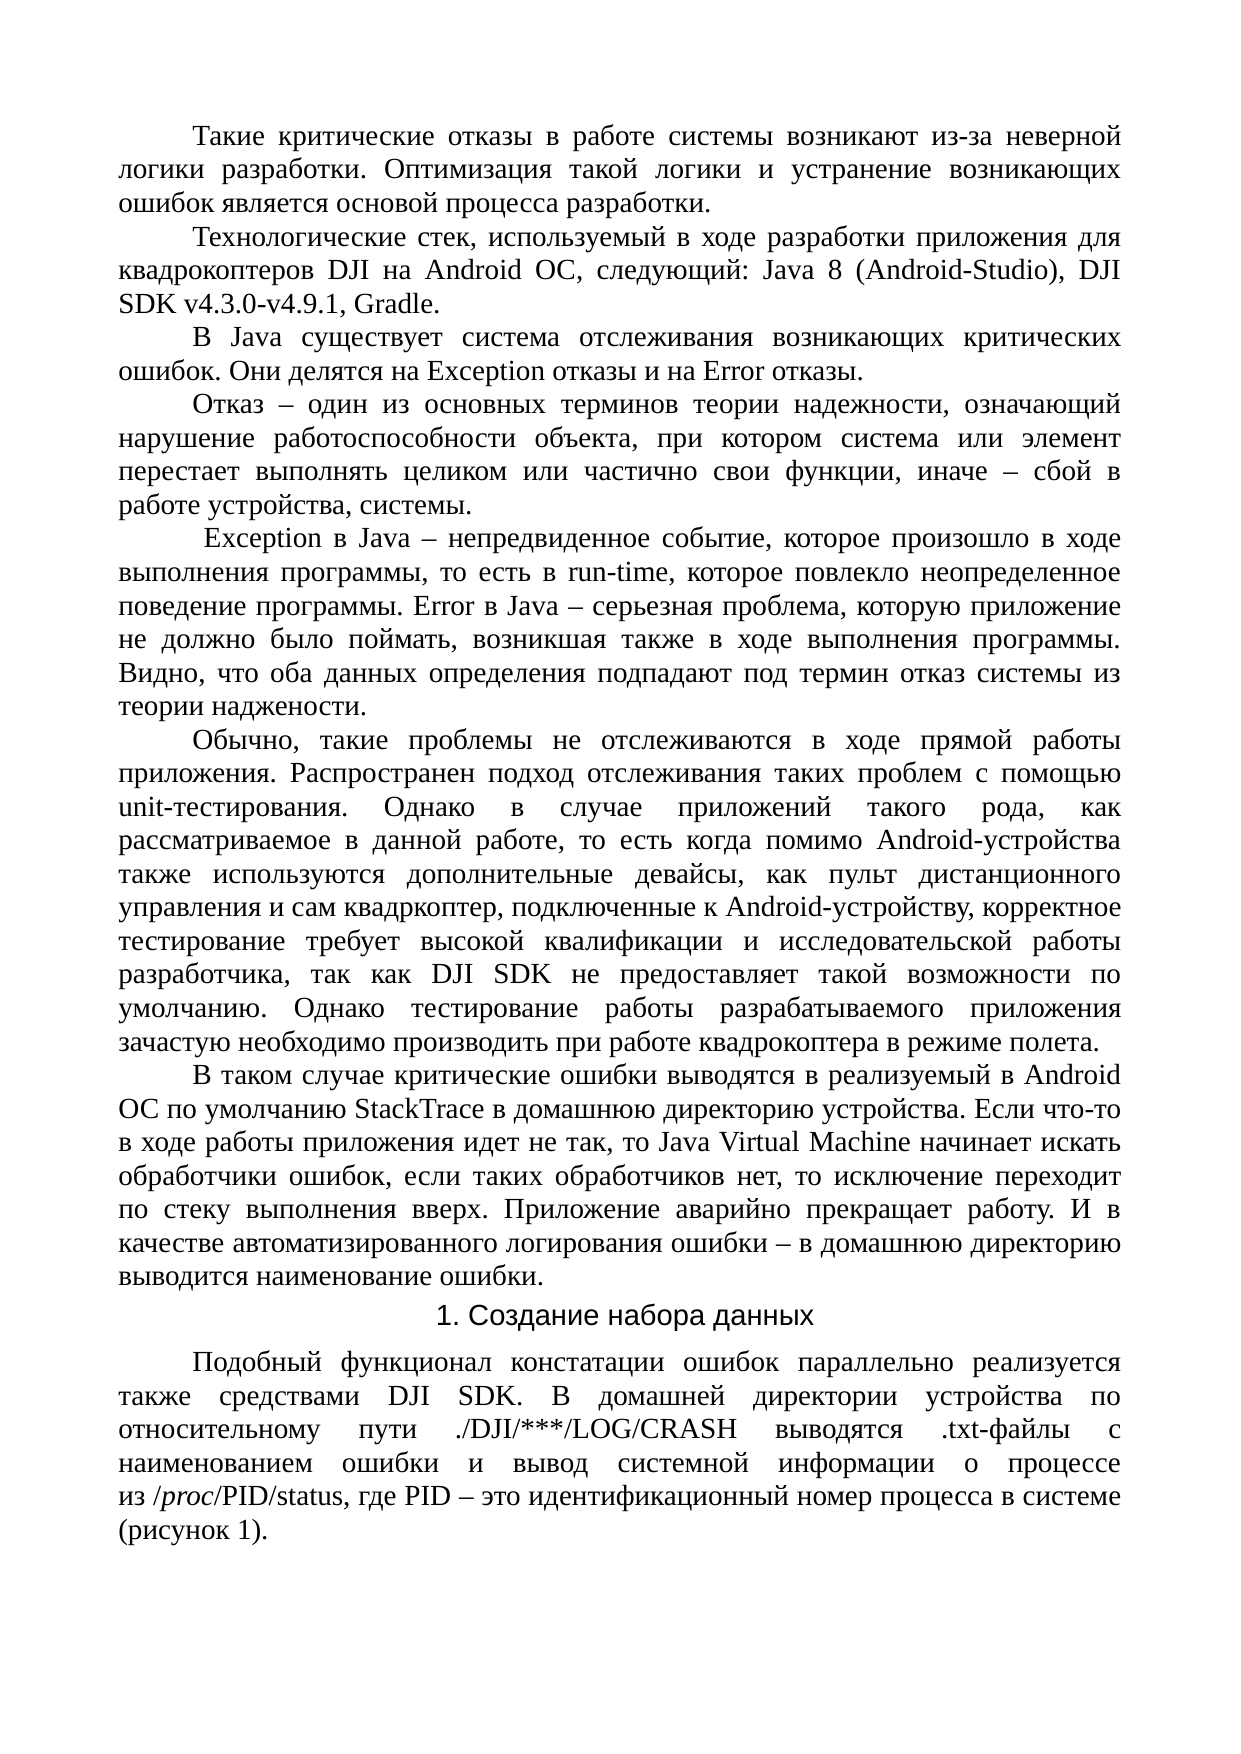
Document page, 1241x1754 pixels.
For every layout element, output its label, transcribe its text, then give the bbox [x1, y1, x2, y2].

text Обычно, такие проблемы не отслеживаются в ходе прямой работы приложения. Распространен подход отслеживания таких проблем с помощью unit-тестирования. Однако в случае приложений такого рода, как рассматриваемое в данной работе, то есть когда помимо Android-устройства также используются дополнительные девайсы, как пульт дистанционного управления и сам квадркоптер, подключенные к Android-устройству, корректное тестирование требует высокой квалификации и исследовательской работы разработчика, так как DJI SDK не предоставляет такой возможности по умолчанию. Однако тестирование работы разрабатываемого приложения зачастую необходимо производить при работе квадрокоптера в режиме полета. [118, 722, 1122, 1057]
text Подобный функционал констатации ошибок параллельно реализуется также средствами DJI SDK. В домашней директории устройства по относительному пути ./DJI/***/LOG/CRASH выводятся .txt-файлы с наименованием ошибки и вывод системной информации о процессе из /proc/PID/status, где PID – это идентификационный номер процесса в системе (рисунок 1). [118, 1344, 1122, 1546]
text Технологические стек, используемый в ходе разработки приложения для квадрокоптеров DJI на Android ОС, следующий: Java 8 (Android-Studio), DJI SDK v4.3.0-v4.9.1, Gradle. [118, 219, 1122, 319]
text В таком случае критические ошибки выводятся в реализуемый в Android ОС по умолчанию StackTrace в домашнюю директорию устройства. Если что-то в ходе работы приложения идет не так, то Java Virtual Machine начинает искать обработчики ошибок, если таких обработчиков нет, то исключение переходит по стеку выполнения вверх. Приложение аварийно прекращает работу. И в качестве автоматизированного логирования ошибки – в домашнюю директорию выводится наименование ошибки. [118, 1057, 1122, 1292]
text Такие критические отказы в работе системы возникают из-за неверной логики разработки. Оптимизация такой логики и устранение возникающих ошибок является основой процесса разработки. [118, 118, 1122, 219]
text Exception в Java – непредвиденное событие, которое произошло в ходе выполнения программы, то есть в run-time, которое повлекло неопределенное поведение программы. Error в Java – серьезная проблема, которую приложение не должно было поймать, возникшая также в ходе выполнения программы. Видно, что оба данных определения подпадают под термин отказ системы из теории наджености. [118, 521, 1122, 722]
text Отказ – один из основных терминов теории надежности, означающий нарушение работоспособности объекта, при котором система или элемент перестает выполнять целиком или частично свои функции, иначе – сбой в работе устройства, системы. [118, 386, 1122, 521]
text В Java существует система отслеживания возникающих критических ошибок. Они делятся на Exception отказы и на Error отказы. [118, 319, 1122, 386]
subtitle 1. Создание набора данных [118, 1298, 1122, 1332]
